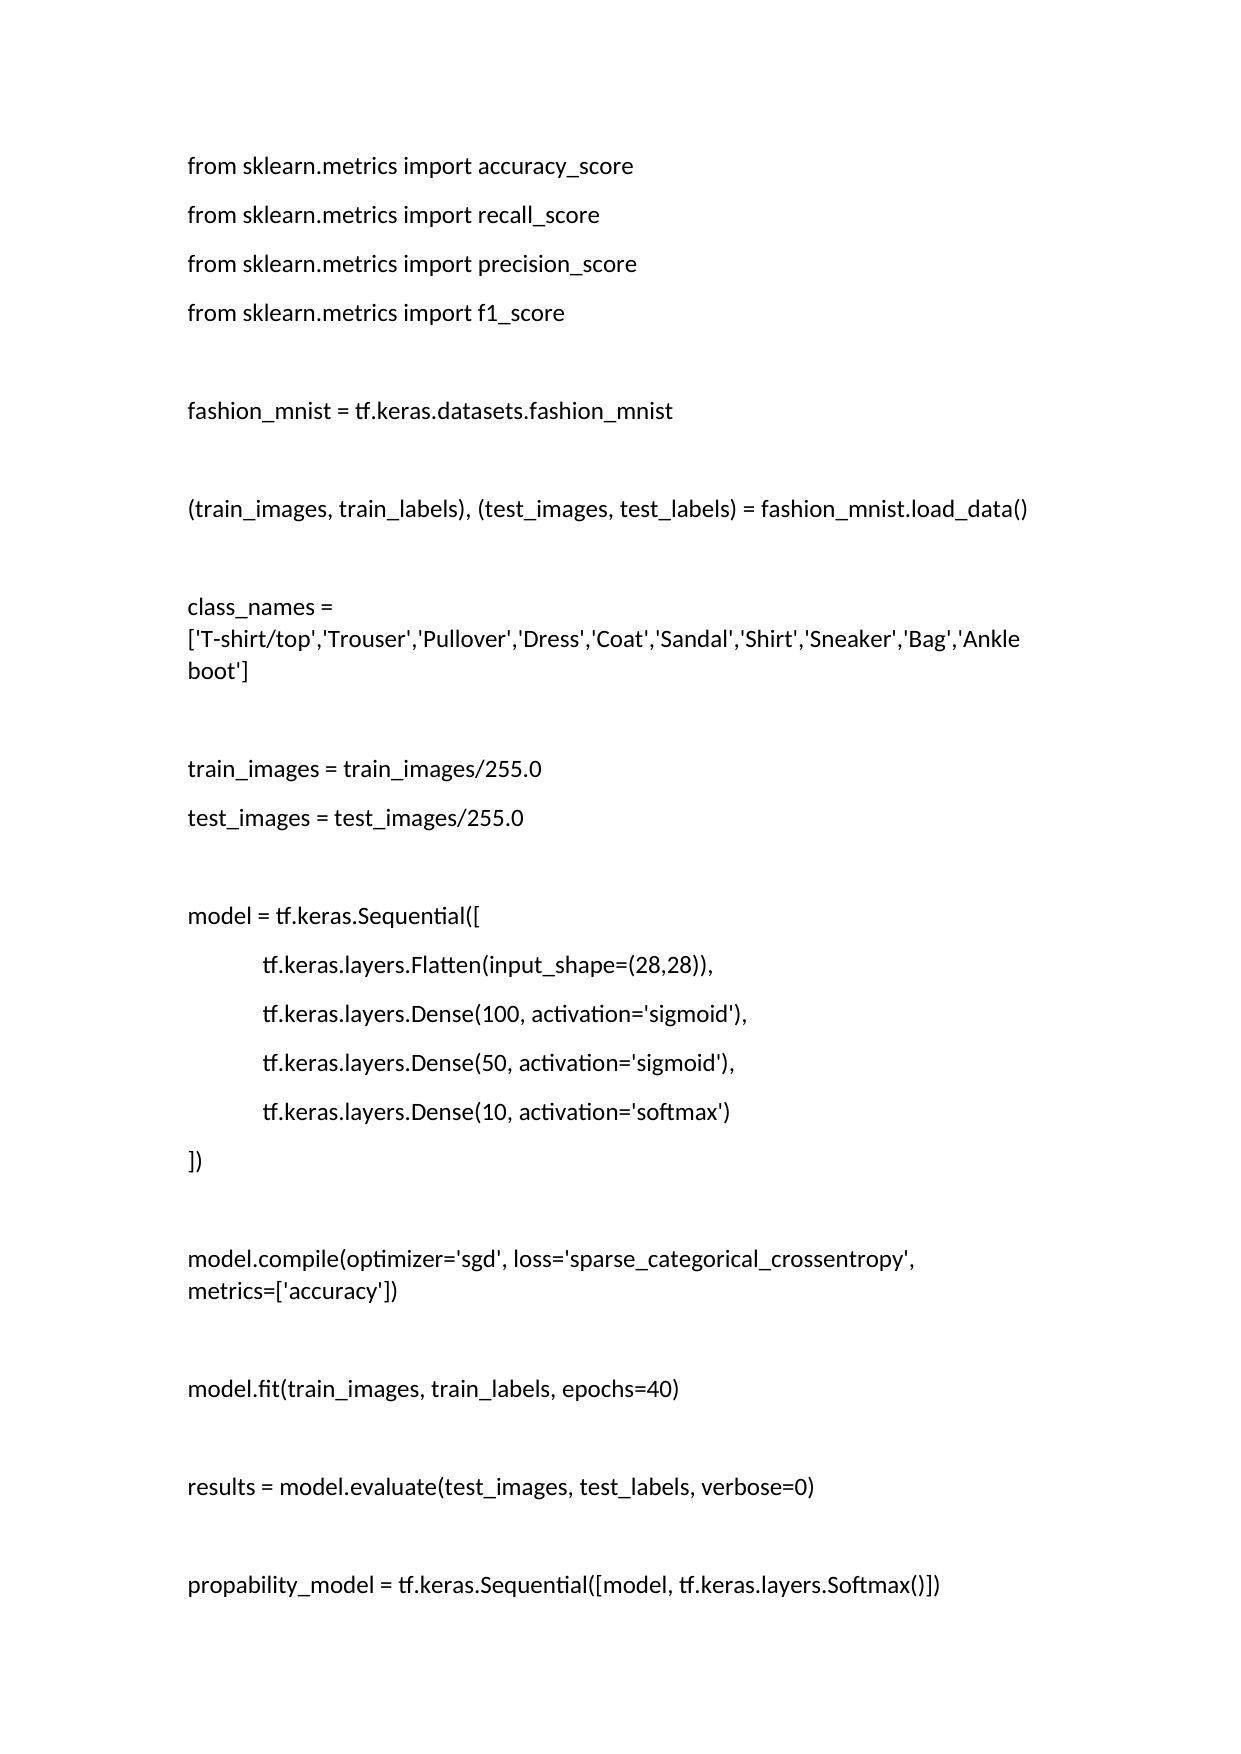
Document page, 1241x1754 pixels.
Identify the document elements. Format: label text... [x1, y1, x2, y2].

text model = tf.keras.Sequential([ [187, 900, 1053, 931]
text from sklearn.metrics import f1_score [187, 297, 1053, 327]
text tf.keras.layers.Dense(100, activation='sigmoid'), [187, 998, 1053, 1028]
text model.fit(train_images, train_labels, epochs=40) [187, 1373, 1053, 1403]
text train_images = train_images/255.0 [187, 753, 1053, 784]
text (train_images, train_labels), (test_images, test_labels) = fashion_mnist.load_data() [187, 493, 1053, 523]
text ]) [187, 1145, 1053, 1175]
text model.compile(optimizer='sgd', loss='sparse_categorical_crossentropy', metrics=['accuracy']) [187, 1243, 1053, 1306]
text results = model.evaluate(test_images, test_labels, verbose=0) [187, 1471, 1053, 1501]
text tf.keras.layers.Dense(50, activation='sigmoid'), [187, 1047, 1053, 1077]
text from sklearn.metrics import recall_score [187, 199, 1053, 229]
text from sklearn.metrics import precision_score [187, 248, 1053, 278]
text fashion_mnist = tf.keras.datasets.fashion_mnist [187, 395, 1053, 425]
text tf.keras.layers.Flatten(input_shape=(28,28)), [187, 949, 1053, 979]
text tf.keras.layers.Dense(10, activation='softmax') [187, 1096, 1053, 1126]
text from sklearn.metrics import accuracy_score [187, 150, 1053, 181]
text test_images = test_images/255.0 [187, 802, 1053, 833]
text class_names = ['T-shirt/top','Trouser','Pullover','Dress','Coat','Sandal','Shirt','Sneaker','Bag','Ankle boot'] [187, 591, 1053, 686]
text propability_model = tf.keras.Sequential([model, tf.keras.layers.Softmax()]) [187, 1569, 1053, 1599]
